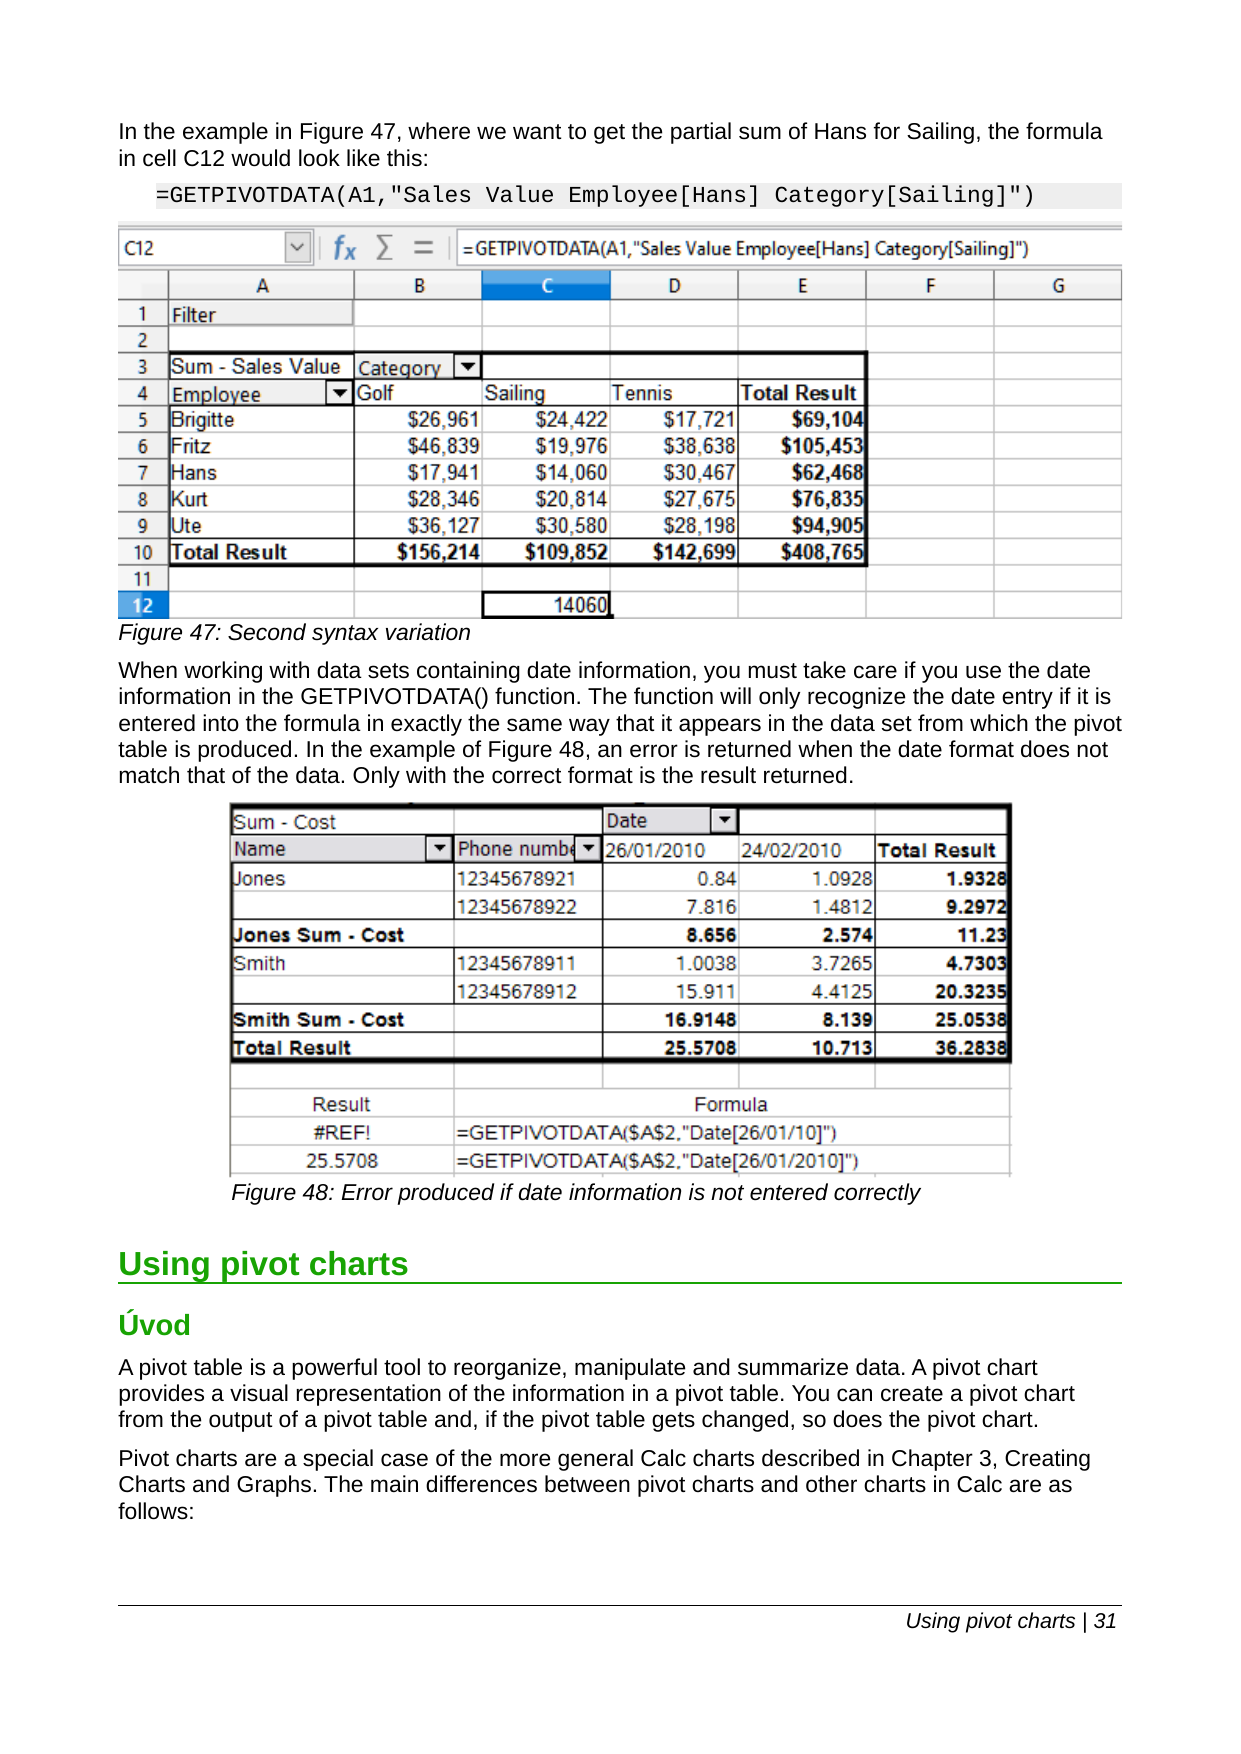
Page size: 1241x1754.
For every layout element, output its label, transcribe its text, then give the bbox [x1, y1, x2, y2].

picture [118, 221, 1123, 619]
text Figure 48: Error produced if date information is not entered correctly [225, 801, 1015, 1205]
text Pivot charts are a special case of the more general Calc charts described in Chapter 3, Creating Charts and Graphs. The main differences between pivot charts and other charts in Calc are as follows: [118, 1445, 1122, 1524]
text In the example in Figure 47, where we want to get the partial sum of Hans for Sailing, the formula in cell C12 would look like this: [118, 118, 1122, 171]
text Figure 47: Second syntax variation [118, 619, 1122, 645]
picture [226, 798, 1017, 1179]
subtitle Úvod [118, 1308, 1122, 1342]
text A pivot table is a powerful tool to reorganize, manipulate and summarize data. A pivot chart provides a visual representation of the information in a pivot table. You can create a pivot chart from the output of a pivot table and, if the pivot table gets changed, so does the pivot chart. [118, 1353, 1122, 1433]
text =GETPIVOTDATA(A1,"Sales Value Employee[Hans] Category[Sailing]") [156, 183, 1122, 209]
text When working with data sets containing date information, you must take care if you use the date information in the GETPIVOTDATA() function. The function will only recognize the date entry if it is entered into the formula in exactly the same way that it appears in the data set from which the pivot table is produced. In the example of Figure 48, an error is returned when the date format does not match that of the data. Only with the correct format is the result returned. [118, 657, 1122, 789]
subtitle Using pivot charts [118, 1244, 1122, 1282]
